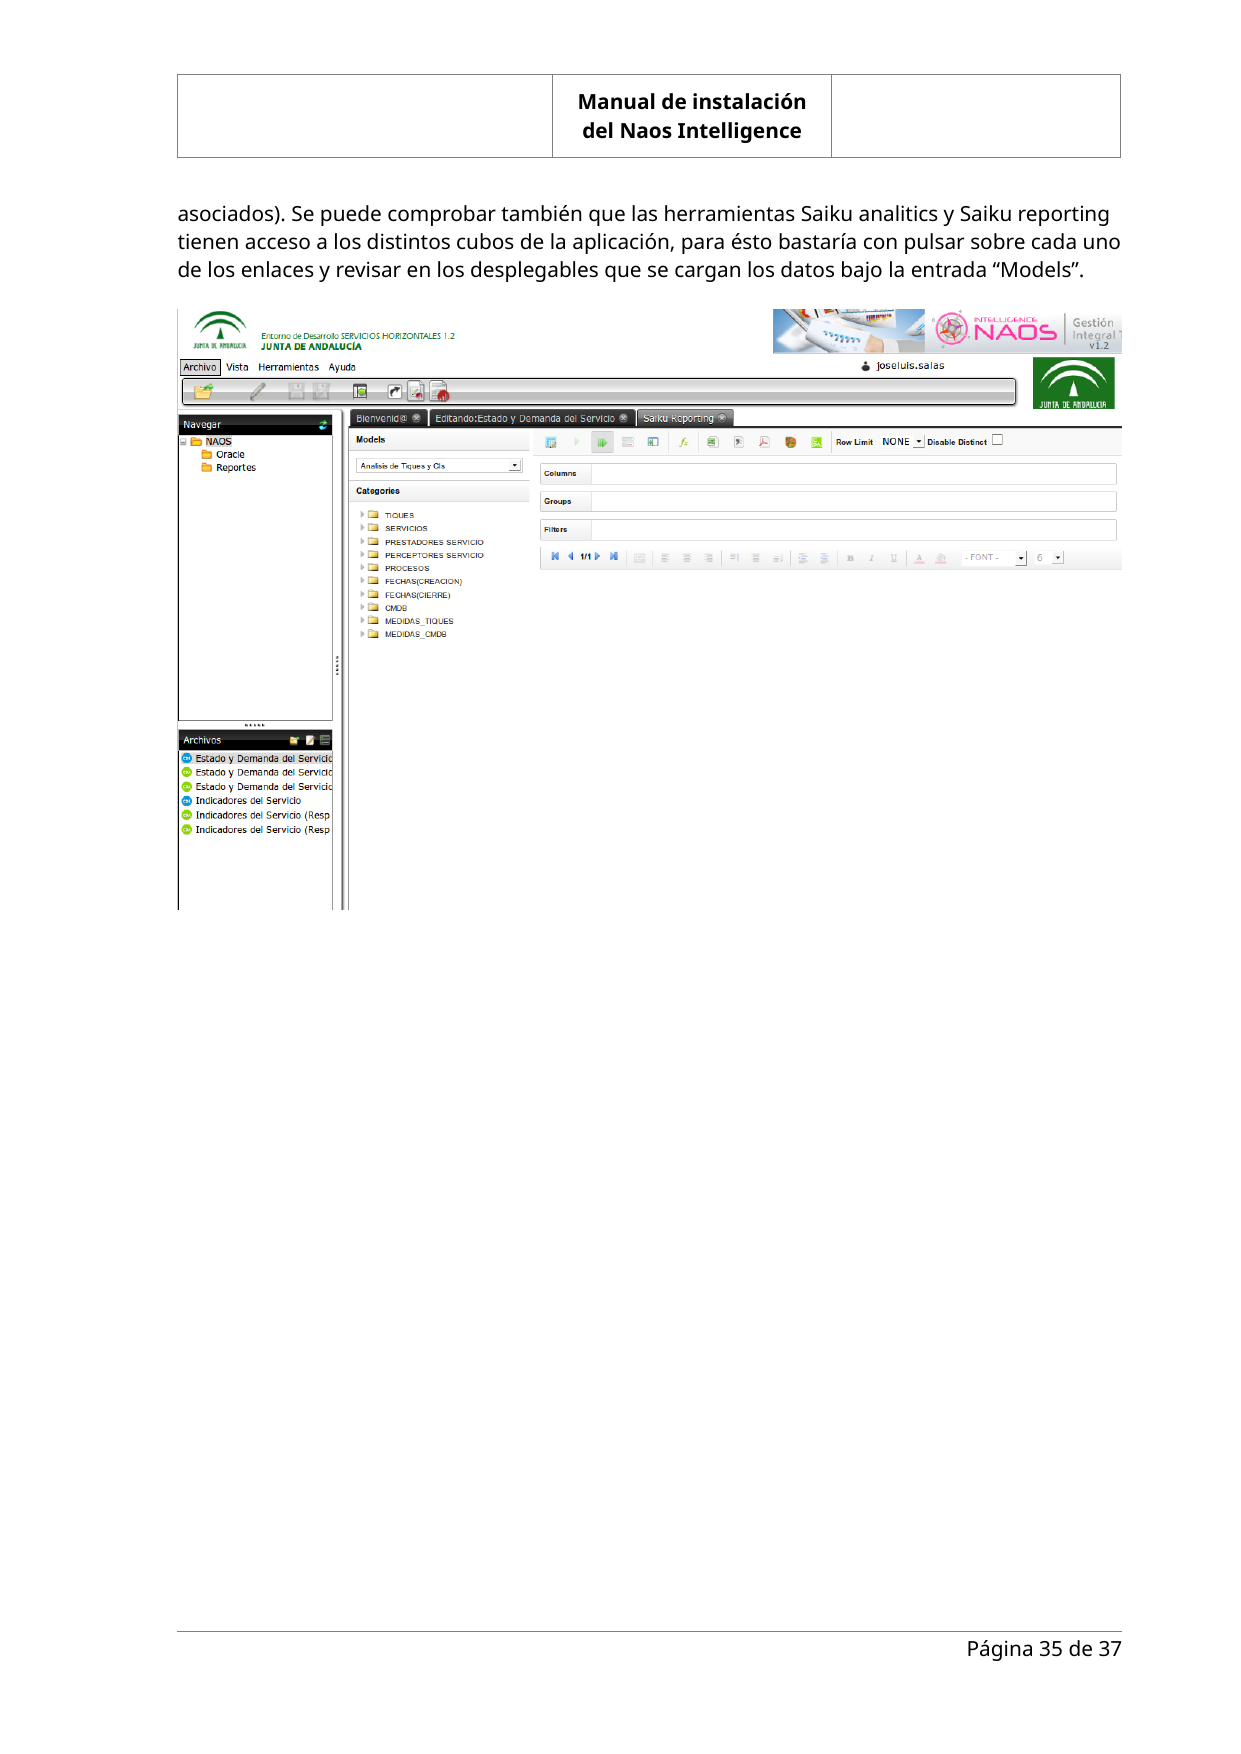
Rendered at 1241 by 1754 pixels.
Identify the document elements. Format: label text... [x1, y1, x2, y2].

text asociados). Se puede comprobar también que las herramientas Saiku analitics y Saiku reporting tienen acceso a los distintos cubos de la aplicación, para ésto bastaría con pulsar sobre cada uno de los enlaces y revisar en los desplegables que se cargan los datos bajo la entrada “Models”. [177, 199, 1122, 284]
picture [177, 309, 1122, 910]
